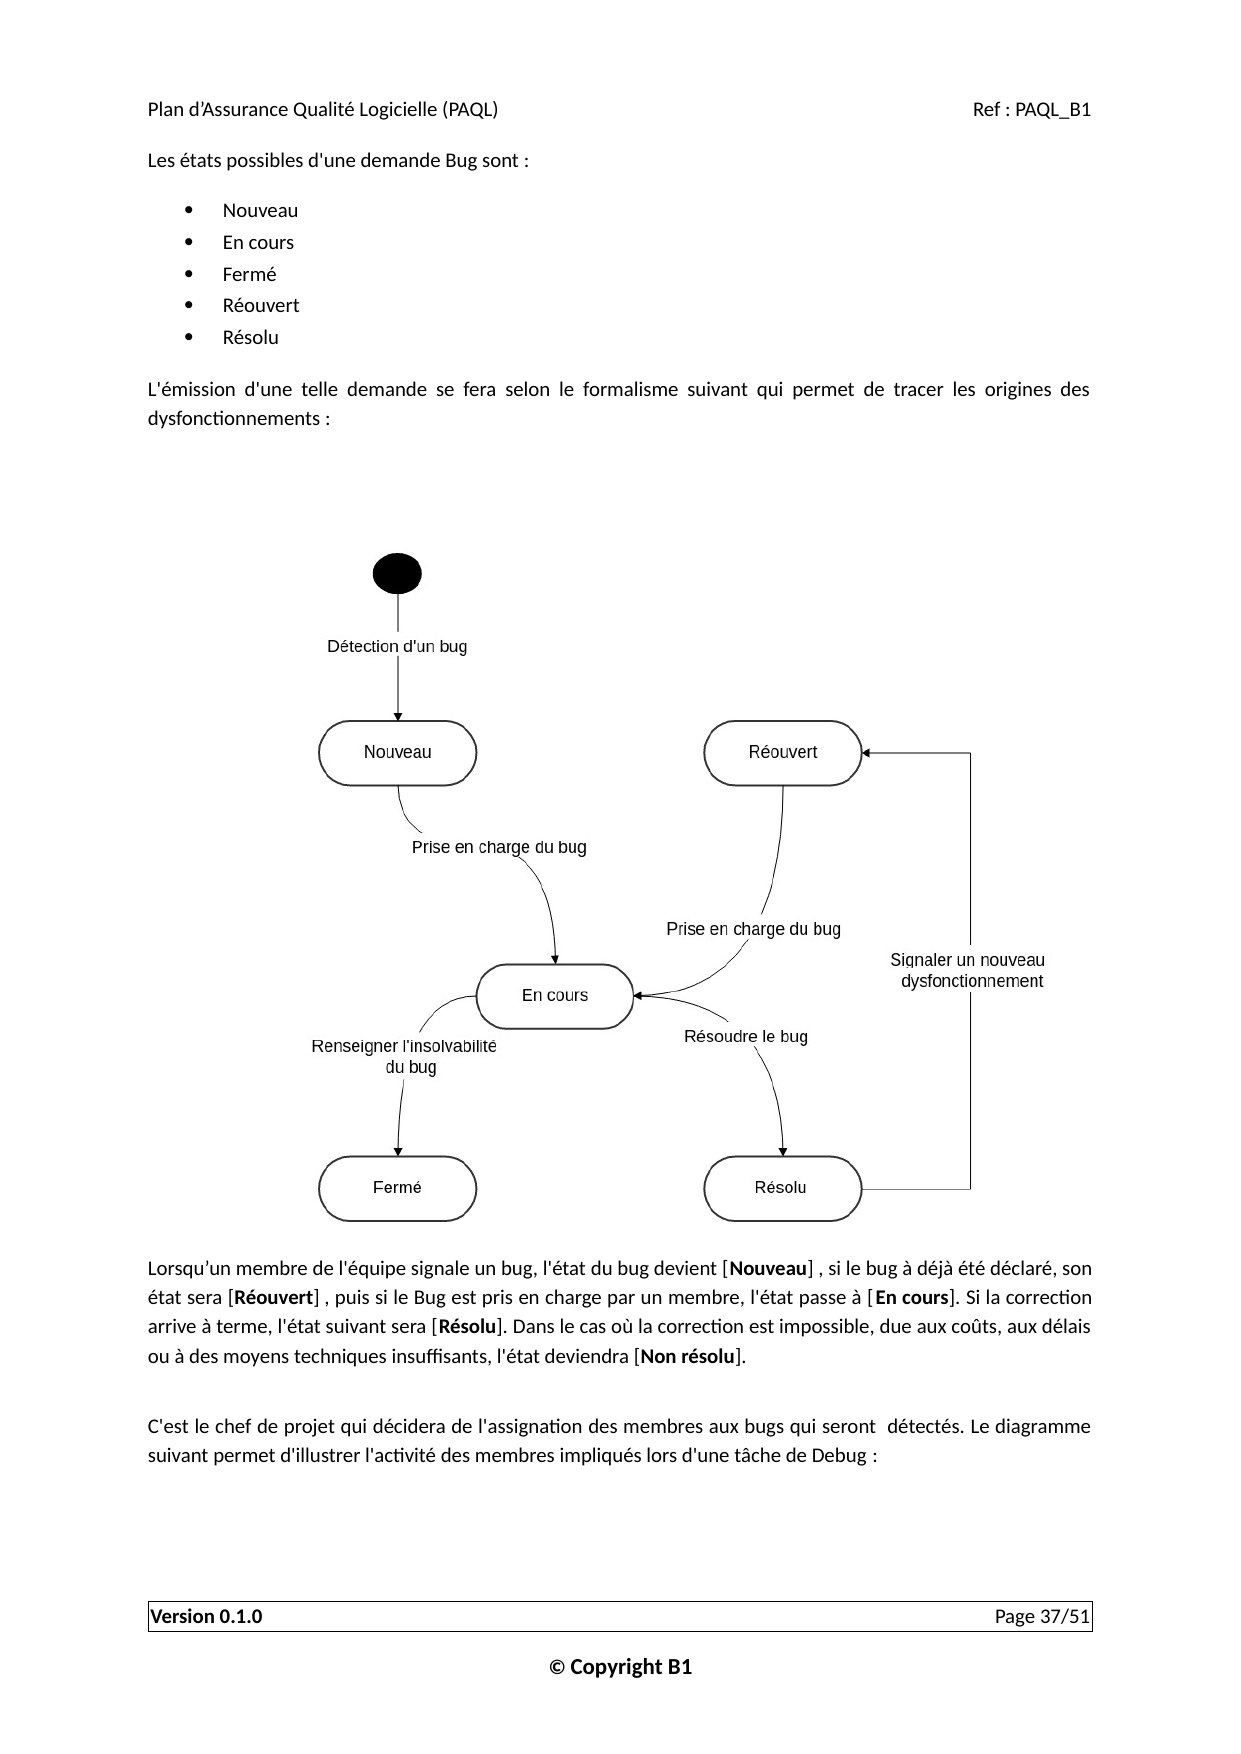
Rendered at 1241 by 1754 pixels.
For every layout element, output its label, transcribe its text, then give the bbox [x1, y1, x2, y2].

list Réouvert [185, 292, 1093, 318]
text L'émission d'une telle demande se fera selon le formalisme suivant qui permet de tracer les origines des dysfonctionnements : [148, 376, 1093, 431]
text Lorsqu’un membre de l'équipe signale un bug, l'état du bug devient [Nouveau] , si le bug à déjà été déclaré, son état sera [Réouvert] , puis si le Bug est pris en charge par un membre, l'état passe à [En cours]. Si la correction arrive à terme, l'état suivant sera [Résolu]. Dans le cas où la correction est impossible, due aux coûts, aux délais ou à des moyens techniques insuffisants, l'état deviendra [Non résolu]. [148, 617, 1093, 1368]
list En cours [185, 229, 1093, 254]
text C'est le chef de projet qui décidera de l'assignation des membres aux bugs qui seront détectés. Le diagramme suivant permet d'illustrer l'activité des membres impliqués lors d'une tâche de Debug : [148, 1413, 1093, 1468]
list Nouveau [185, 197, 1093, 223]
list Résolu [185, 324, 1093, 349]
text Les états possibles d'une demande Bug sont : [148, 148, 1093, 173]
list Fermé [185, 261, 1093, 286]
